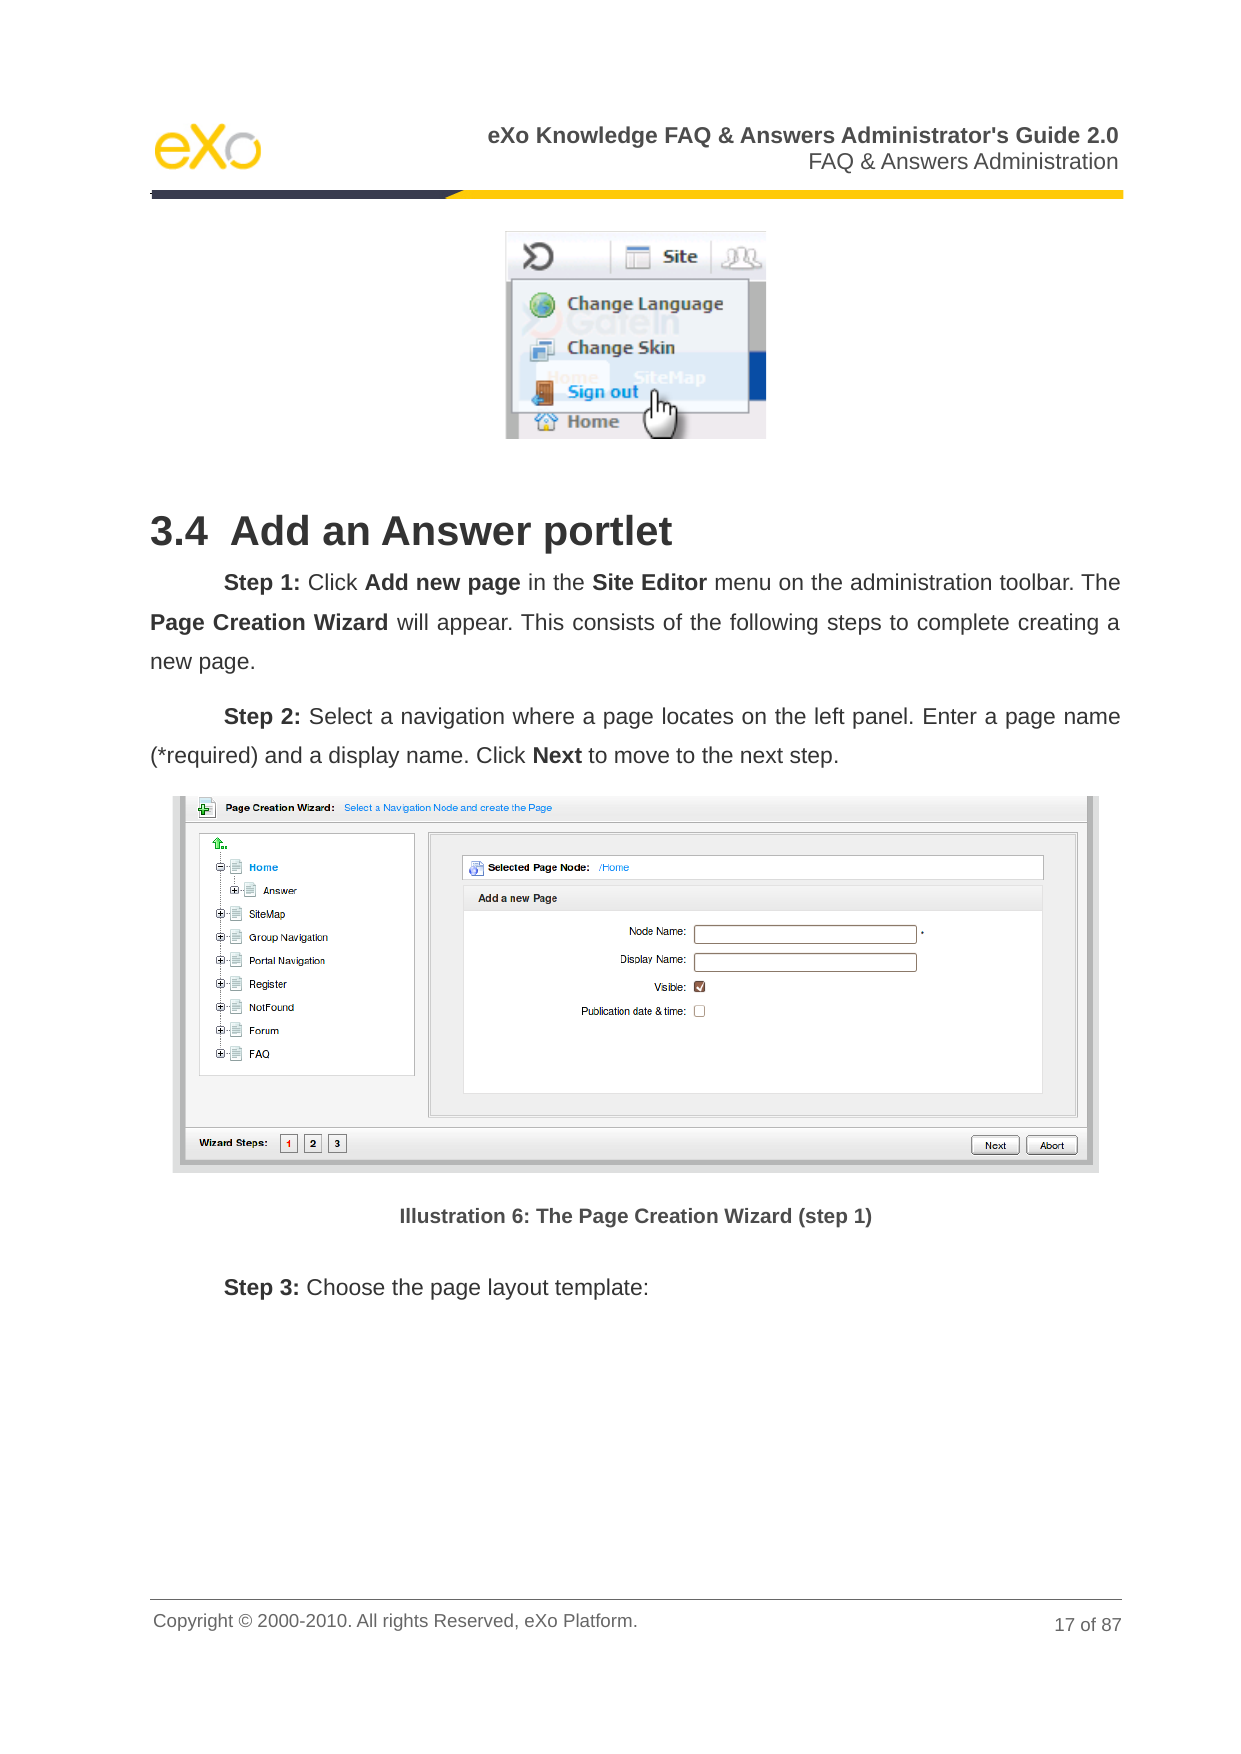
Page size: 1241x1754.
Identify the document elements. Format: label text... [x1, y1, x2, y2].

subtitle Add an Answer portlet [150, 506, 1122, 554]
picture [151, 190, 1124, 199]
text Step 2: Select a navigation where a page locates on the left panel. Enter a page name (*required) and a display name. Click Next to move to the next step. [150, 703, 1122, 769]
list Illustration 6: The Page Creation Wizard (step 1) [173, 1173, 1099, 1228]
picture [172, 796, 1099, 1173]
picture [155, 123, 262, 170]
text Step 3: Choose the page layout template: [150, 1274, 1122, 1300]
text Step 1: Click Add new page in the Site Editor menu on the administration toolbar. The Page Creation Wizard will appear. This consists of the following steps to complete creating a new page. [150, 569, 1122, 675]
picture [505, 231, 767, 439]
